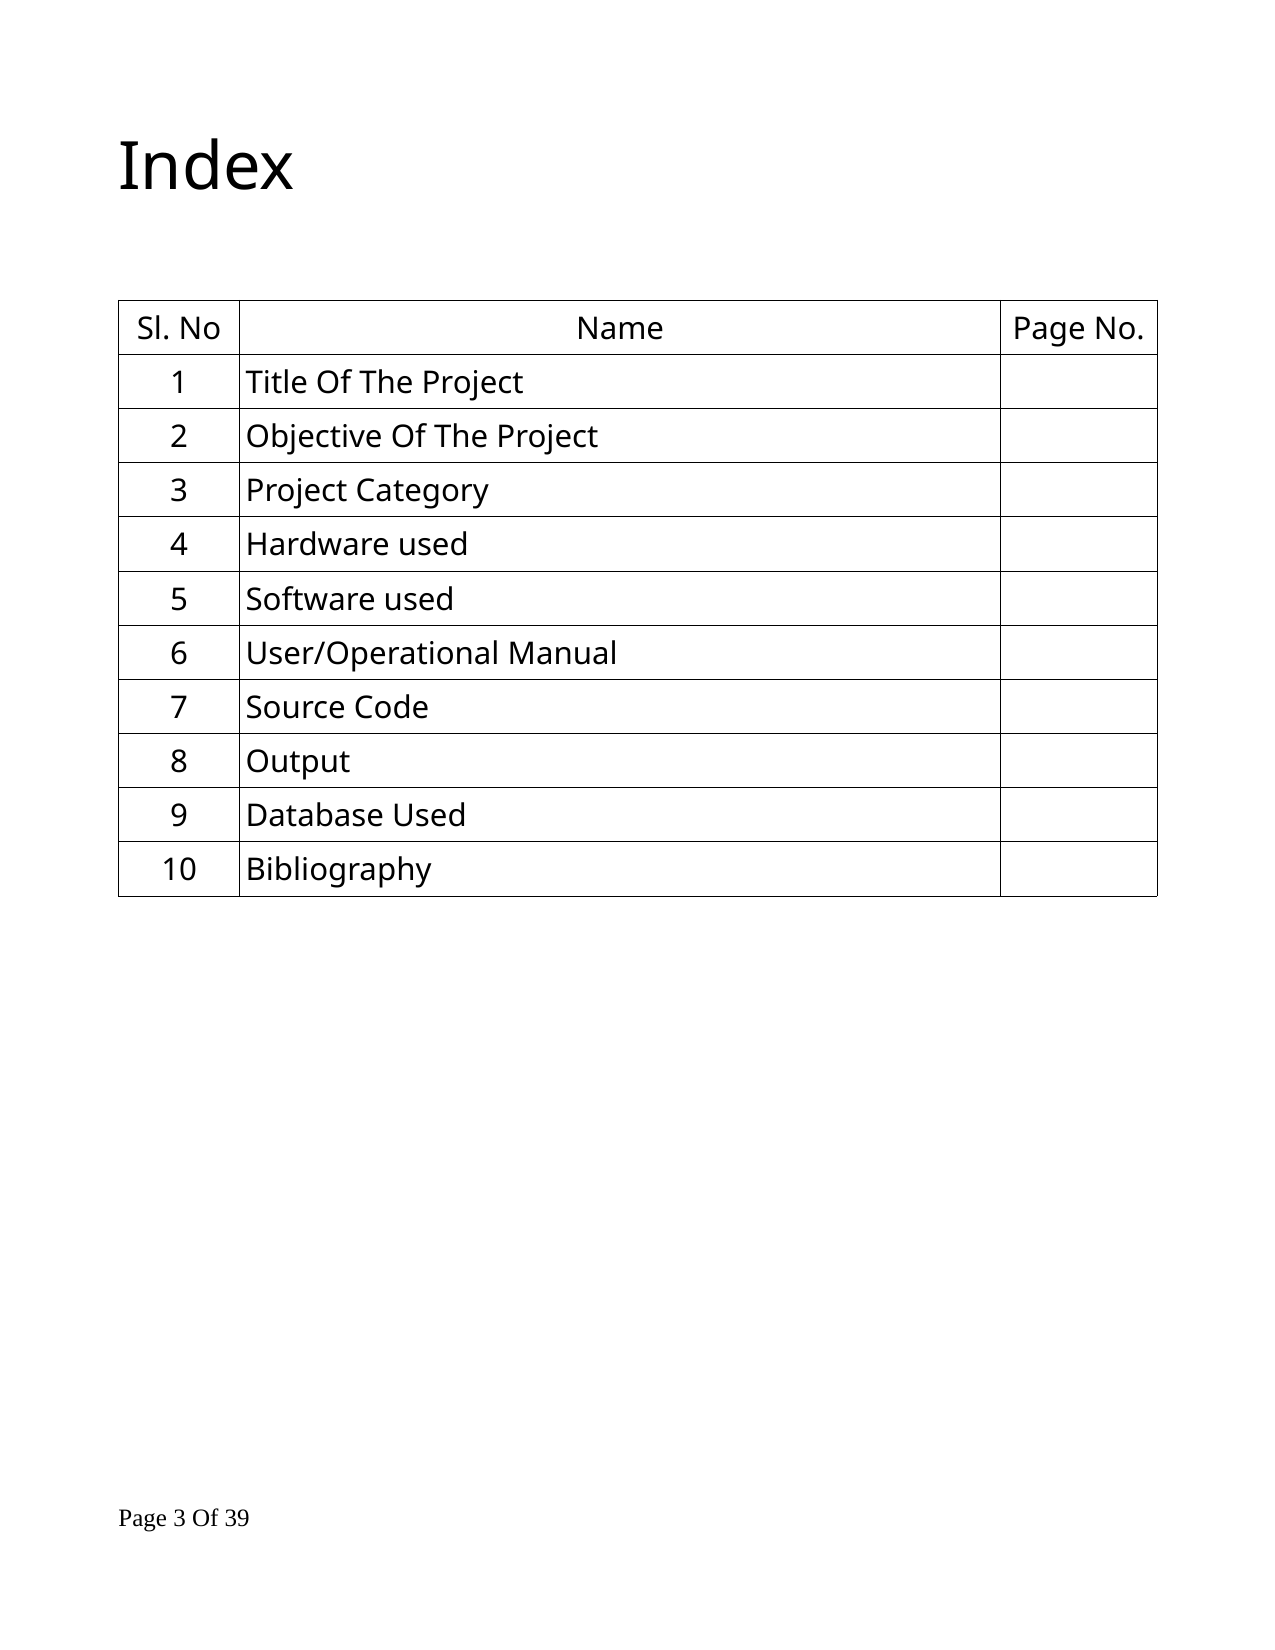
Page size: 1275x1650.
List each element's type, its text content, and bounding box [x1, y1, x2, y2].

table_cell Title Of The Project [240, 355, 1000, 408]
table_cell [1001, 734, 1157, 787]
table_header Page No. [1001, 301, 1157, 354]
table_cell [1001, 842, 1157, 896]
table_cell Objective Of The Project [240, 409, 1000, 462]
table_header Name [240, 301, 1000, 354]
text Index [118, 118, 1157, 209]
table_cell [1001, 409, 1157, 462]
table_cell 6 [119, 626, 239, 679]
table_cell Bibliography [240, 842, 1000, 896]
table_cell Software used [240, 572, 1000, 625]
table_cell [1001, 517, 1157, 571]
table_cell 9 [119, 788, 239, 841]
table_header Sl. No [119, 301, 239, 354]
table_cell 3 [119, 463, 239, 516]
table_cell [1001, 626, 1157, 679]
table_cell 8 [119, 734, 239, 787]
table_cell [1001, 788, 1157, 841]
table_cell [1001, 572, 1157, 625]
table_cell Output [240, 734, 1000, 787]
table_cell User/Operational Manual [240, 626, 1000, 679]
table_cell Project Category [240, 463, 1000, 516]
table_cell [1001, 355, 1157, 408]
table_cell [1001, 463, 1157, 516]
table_cell 7 [119, 680, 239, 733]
table_cell Database Used [240, 788, 1000, 841]
table_cell 2 [119, 409, 239, 462]
table_cell 10 [119, 842, 239, 896]
table_cell [1001, 680, 1157, 733]
table_cell 1 [119, 355, 239, 408]
table_cell 4 [119, 517, 239, 571]
table_cell 5 [119, 572, 239, 625]
table_cell Source Code [240, 680, 1000, 733]
table_cell Hardware used [240, 517, 1000, 571]
